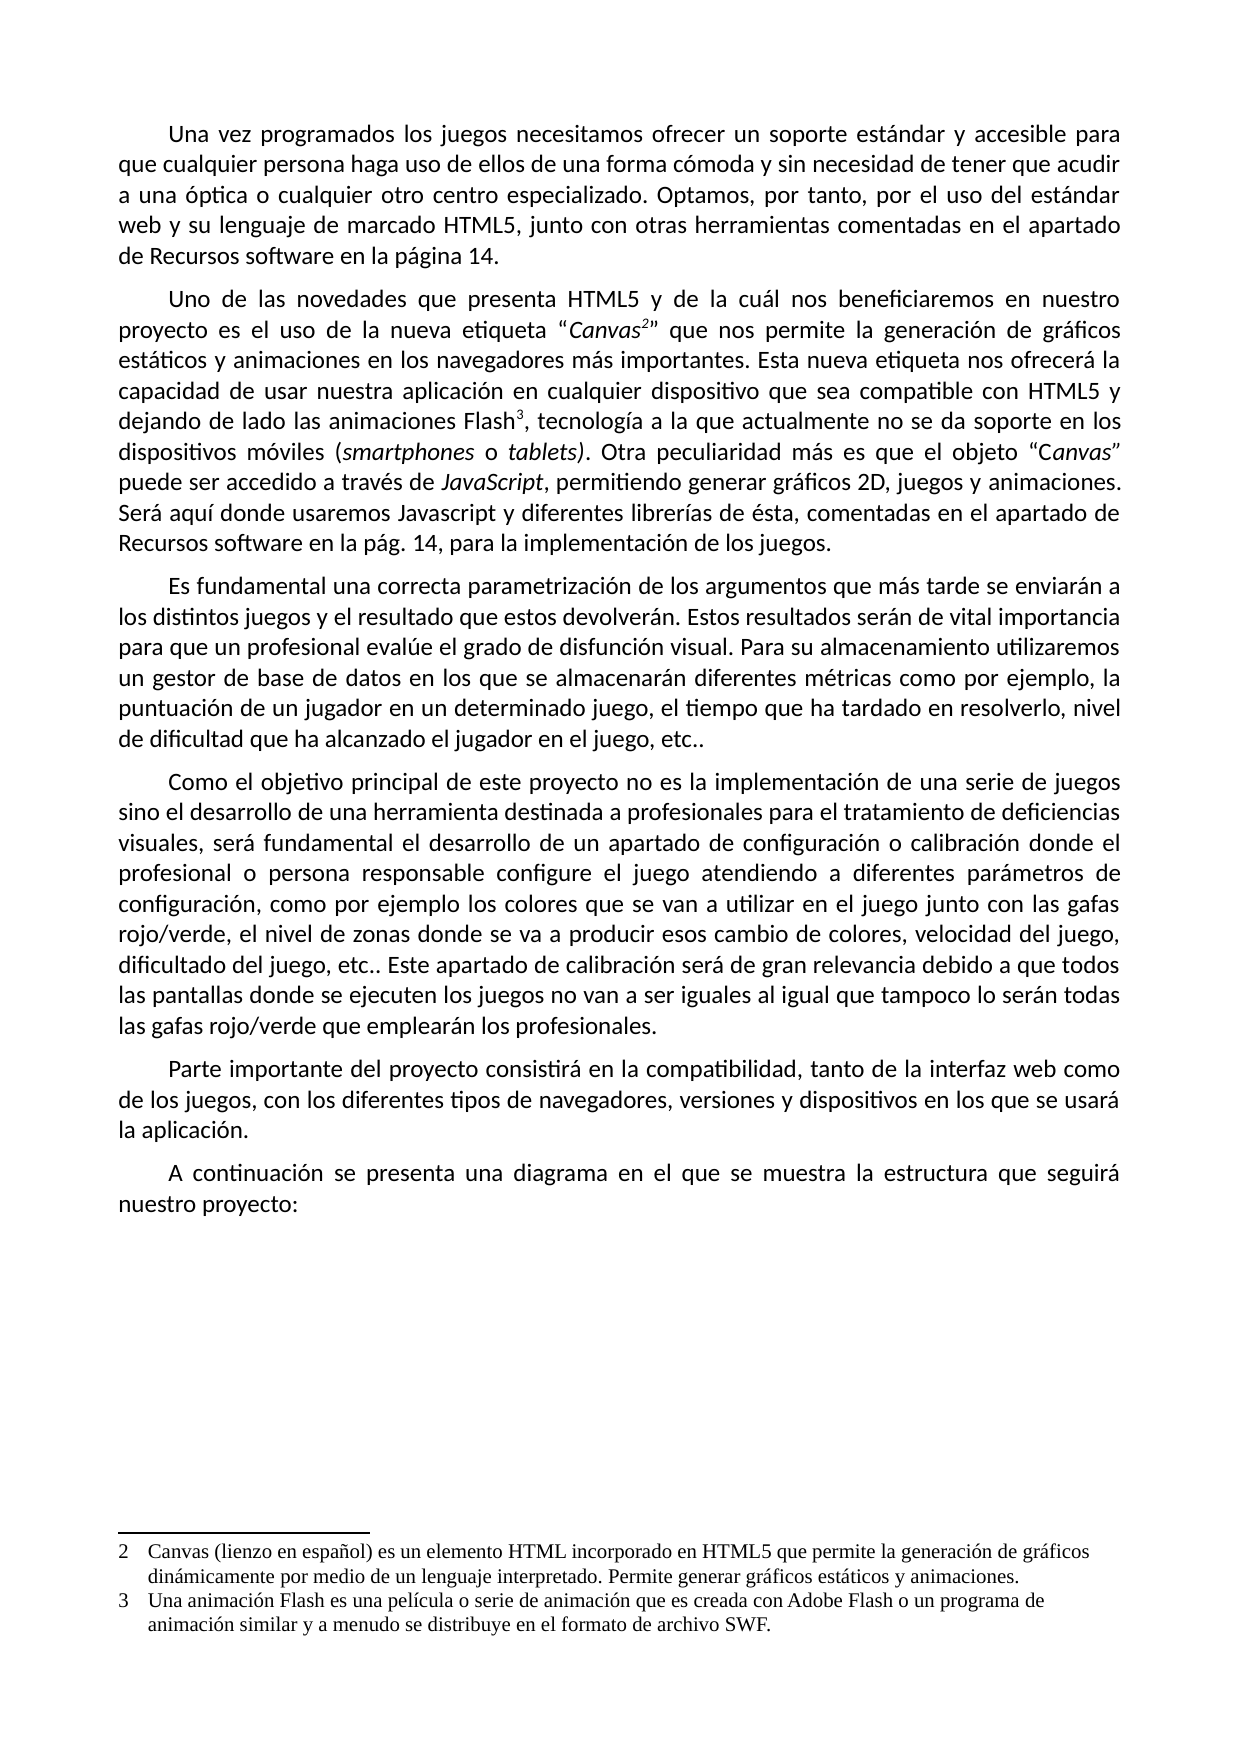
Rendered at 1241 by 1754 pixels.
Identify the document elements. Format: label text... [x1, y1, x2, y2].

text Parte importante del proyecto consistirá en la compatibilidad, tanto de la interfaz web como de los juegos, con los diferentes tipos de navegadores, versiones y dispositivos en los que se usará la aplicación. [118, 1053, 1122, 1145]
text Como el objetivo principal de este proyecto no es la implementación de una serie de juegos sino el desarrollo de una herramienta destinada a profesionales para el tratamiento de deficiencias visuales, será fundamental el desarrollo de un apartado de configuración o calibración donde el profesional o persona responsable configure el juego atendiendo a diferentes parámetros de configuración, como por ejemplo los colores que se van a utilizar en el juego junto con las gafas rojo/verde, el nivel de zonas donde se va a producir esos cambio de colores, velocidad del juego, dificultado del juego, etc.. Este apartado de calibración será de gran relevancia debido a que todos las pantallas donde se ejecuten los juegos no van a ser iguales al igual que tampoco lo serán todas las gafas rojo/verde que emplearán los profesionales. [118, 766, 1122, 1041]
text Una animación Flash es una película o serie de animación que es creada con Adobe Flash o un programa de animación similar y a menudo se distribuye en el formato de archivo SWF. [118, 1588, 1122, 1636]
text Una vez programados los juegos necesitamos ofrecer un soporte estándar y accesible para que cualquier persona haga uso de ellos de una forma cómoda y sin necesidad de tener que acudir a una óptica o cualquier otro centro especializado. Optamos, por tanto, por el uso del estándar web y su lenguaje de marcado HTML5, junto con otras herramientas comentadas en el apartado de Recursos software en la página 14. [118, 118, 1122, 271]
text Uno de las novedades que presenta HTML5 y de la cuál nos beneficiaremos en nuestro proyecto es el uso de la nueva etiqueta “Canvas” que nos permite la generación de gráficos estáticos y animaciones en los navegadores más importantes. Esta nueva etiqueta nos ofrecerá la capacidad de usar nuestra aplicación en cualquier dispositivo que sea compatible con HTML5 y dejando de lado las animaciones Flash, tecnología a la que actualmente no se da soporte en los dispositivos móviles (smartphones o tablets). Otra peculiaridad más es que el objeto “Canvas” puede ser accedido a través de JavaScript, permitiendo generar gráficos 2D, juegos y animaciones. Será aquí donde usaremos Javascript y diferentes librerías de ésta, comentadas en el apartado de Recursos software en la pág. 14, para la implementación de los juegos. [118, 283, 1122, 558]
text A continuación se presenta una diagrama en el que se muestra la estructura que seguirá nuestro proyecto: [118, 1157, 1122, 1218]
text Es fundamental una correcta parametrización de los argumentos que más tarde se enviarán a los distintos juegos y el resultado que estos devolverán. Estos resultados serán de vital importancia para que un profesional evalúe el grado de disfunción visual. Para su almacenamiento utilizaremos un gestor de base de datos en los que se almacenarán diferentes métricas como por ejemplo, la puntuación de un jugador en un determinado juego, el tiempo que ha tardado en resolverlo, nivel de dificultad que ha alcanzado el jugador en el juego, etc.. [118, 570, 1122, 753]
text Canvas (lienzo en español) es un elemento HTML incorporado en HTML5 que permite la generación de gráficos dinámicamente por medio de un lenguaje interpretado. Permite generar gráficos estáticos y animaciones. [118, 1539, 1122, 1588]
